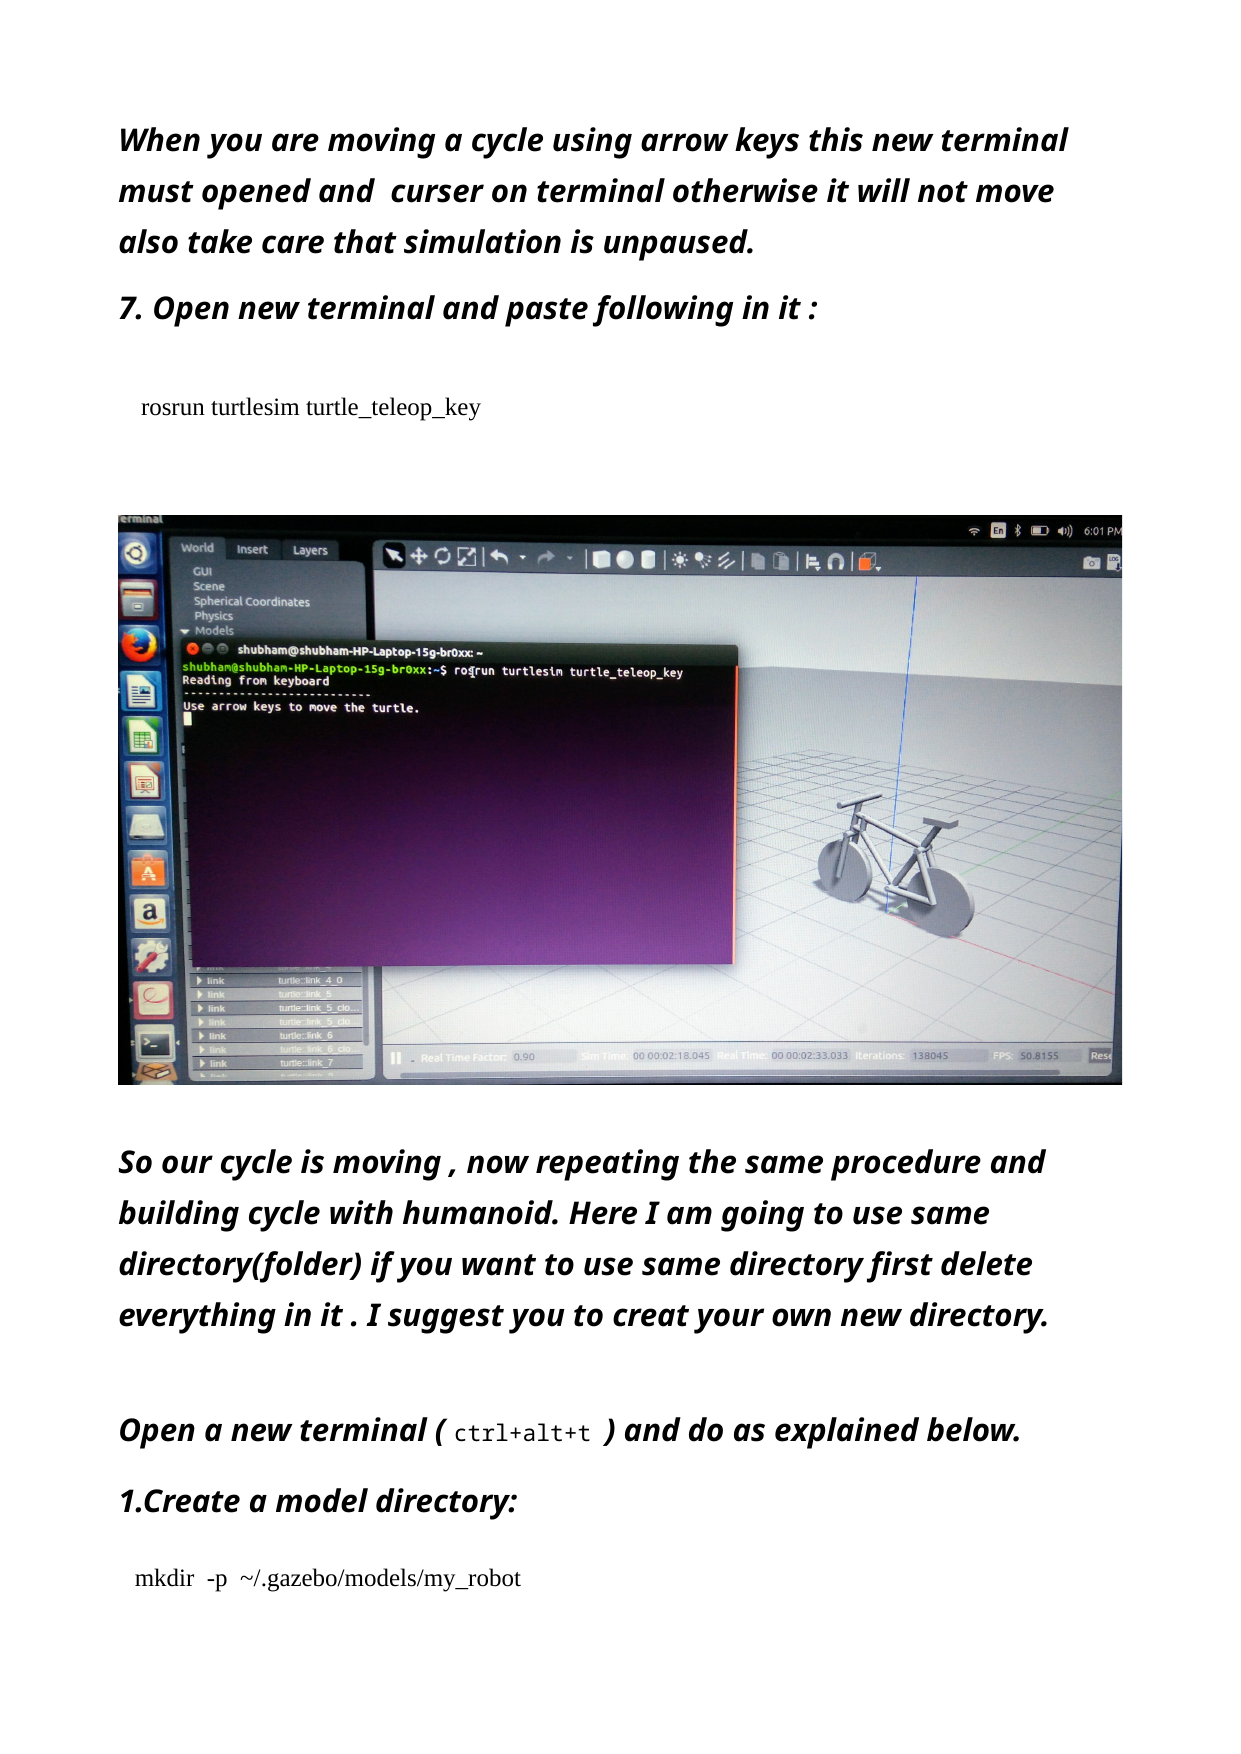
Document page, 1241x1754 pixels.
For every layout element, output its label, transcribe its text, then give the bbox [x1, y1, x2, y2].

text When you are moving a cycle using arrow keys this new terminal must opened and curser on terminal otherwise it will not move also take care that simulation is unpaused. [118, 118, 1122, 263]
text Open a new terminal ( ctrl+alt+t ) and do as explained below. [118, 1408, 1122, 1450]
text 1.Create a model directory: [118, 1479, 1122, 1522]
text rosrun turtlesim turtle_teleop_key [122, 392, 850, 421]
text So our cycle is moving , now repeating the same procedure and building cycle with humanoid. Here I am going to use same directory(folder) if you want to use same directory first delete everything in it . I suggest you to creat your own new directory. [118, 1140, 1122, 1336]
text mkdir -p ~/.gazebo/models/my_robot [122, 1563, 850, 1591]
text 7. Open new terminal and paste following in it : [118, 286, 1122, 328]
